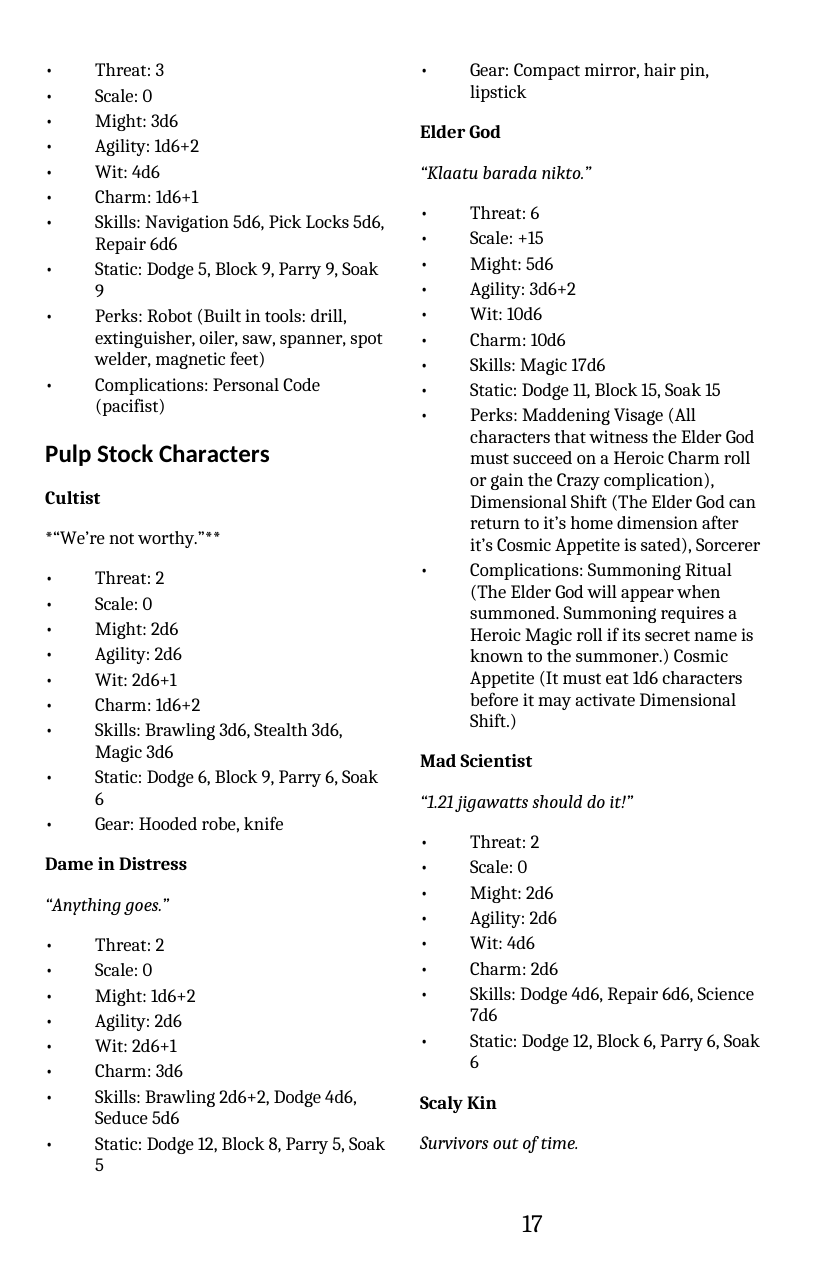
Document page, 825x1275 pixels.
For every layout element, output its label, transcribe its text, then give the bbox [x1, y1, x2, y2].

list Agility: 1d6+2 [45, 136, 390, 157]
list Scale: +15 [420, 228, 765, 249]
list Wit: 10d6 [420, 304, 765, 325]
list Scale: 0 [45, 593, 390, 615]
list Might: 3d6 [45, 111, 390, 132]
list Might: 2d6 [420, 882, 765, 904]
list Might: 2d6 [45, 618, 390, 640]
list Complications: Personal Code (pacifist) [45, 374, 390, 417]
list Charm: 3d6 [45, 1061, 390, 1083]
list Wit: 2d6+1 [45, 1036, 390, 1057]
list Scale: 0 [420, 857, 765, 878]
list Perks: Maddening Visage (All characters that witness the Elder God must succeed on a Heroic Charm roll or gain the Crazy complication), Dimensional Shift (The Elder God can return to it’s home dimension after it’s Cosmic Appetite is sated), Sorcerer [420, 405, 765, 556]
text Cultist [45, 487, 390, 509]
list Wit: 4d6 [420, 933, 765, 954]
list Static: Dodge 6, Block 9, Parry 6, Soak 6 [45, 767, 390, 810]
list Might: 5d6 [420, 253, 765, 275]
list Static: Dodge 5, Block 9, Parry 9, Soak 9 [45, 259, 390, 302]
text Survivors out of time. [420, 1132, 765, 1154]
list Wit: 4d6 [45, 161, 390, 183]
text “1.21 jigawatts should do it!” [420, 791, 765, 813]
subtitle Pulp Stock Characters [45, 438, 390, 468]
list Charm: 1d6+1 [45, 187, 390, 208]
text “Anything goes.” [45, 894, 390, 916]
text “Klaatu barada nikto.” [420, 162, 765, 184]
text *“We’re not worthy.”** [45, 528, 390, 549]
list Static: Dodge 11, Block 15, Soak 15 [420, 380, 765, 401]
list Skills: Brawling 3d6, Stealth 3d6, Magic 3d6 [45, 720, 390, 763]
text Mad Scientist [420, 751, 765, 772]
list Scale: 0 [45, 960, 390, 981]
list Gear: Compact mirror, hair pin, lipstick [420, 60, 765, 103]
list Threat: 2 [45, 568, 390, 589]
list Scale: 0 [45, 85, 390, 107]
list Agility: 2d6 [45, 644, 390, 665]
list Skills: Brawling 2d6+2, Dodge 4d6, Seduce 5d6 [45, 1086, 390, 1129]
text Scaly Kin [420, 1092, 765, 1114]
list Might: 1d6+2 [45, 985, 390, 1007]
list Complications: Summoning Ritual (The Elder God will appear when summoned. Summoning requires a Heroic Magic roll if its secret name is known to the summoner.) Cosmic Appetite (It must eat 1d6 characters before it may activate Dimensional Shift.) [420, 560, 765, 732]
list Static: Dodge 12, Block 8, Parry 5, Soak 5 [45, 1133, 390, 1176]
list Agility: 2d6 [420, 907, 765, 929]
list Charm: 2d6 [420, 958, 765, 980]
list Charm: 1d6+2 [45, 694, 390, 716]
list Agility: 3d6+2 [420, 278, 765, 300]
list Skills: Dodge 4d6, Repair 6d6, Science 7d6 [420, 983, 765, 1027]
list Threat: 6 [420, 202, 765, 224]
list Gear: Hooded robe, knife [45, 813, 390, 835]
list Static: Dodge 12, Block 6, Parry 6, Soak 6 [420, 1030, 765, 1073]
list Threat: 2 [45, 934, 390, 956]
text Dame in Distress [45, 854, 390, 875]
list Threat: 3 [45, 60, 390, 82]
list Agility: 2d6 [45, 1010, 390, 1032]
list Perks: Robot (Built in tools: drill, extinguisher, oiler, saw, spanner, spot welder, magnetic feet) [45, 306, 390, 370]
list Skills: Magic 17d6 [420, 354, 765, 376]
text Elder God [420, 122, 765, 143]
list Skills: Navigation 5d6, Pick Locks 5d6, Repair 6d6 [45, 212, 390, 255]
list Wit: 2d6+1 [45, 669, 390, 691]
list Charm: 10d6 [420, 329, 765, 351]
list Threat: 2 [420, 832, 765, 853]
